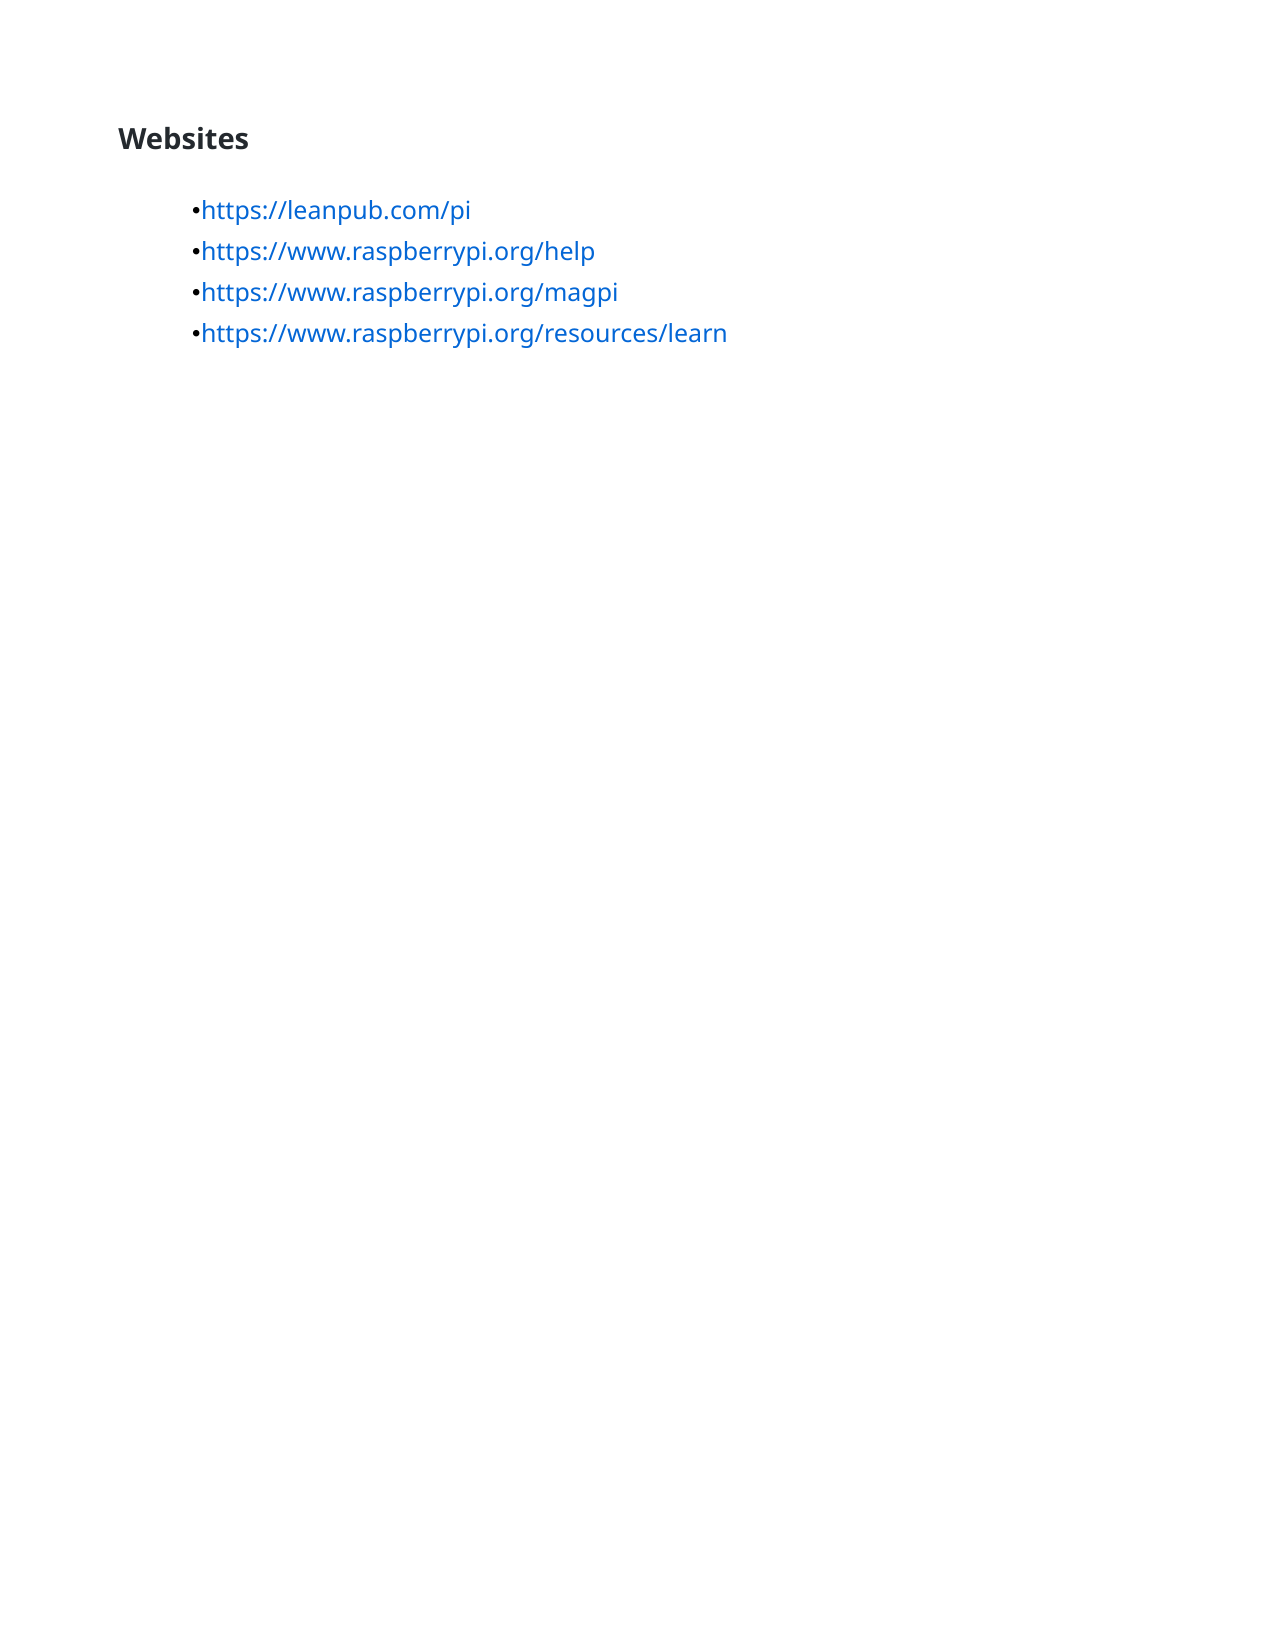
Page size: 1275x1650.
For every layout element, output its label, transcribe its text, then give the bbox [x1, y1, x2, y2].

list https://www.raspberrypi.org/magpi [118, 274, 1157, 308]
subtitle Websites [118, 118, 1157, 158]
list https://www.raspberrypi.org/help [118, 233, 1157, 268]
list https://leanpub.com/pi [118, 193, 1157, 227]
list https://www.raspberrypi.org/resources/learn [118, 315, 1157, 349]
